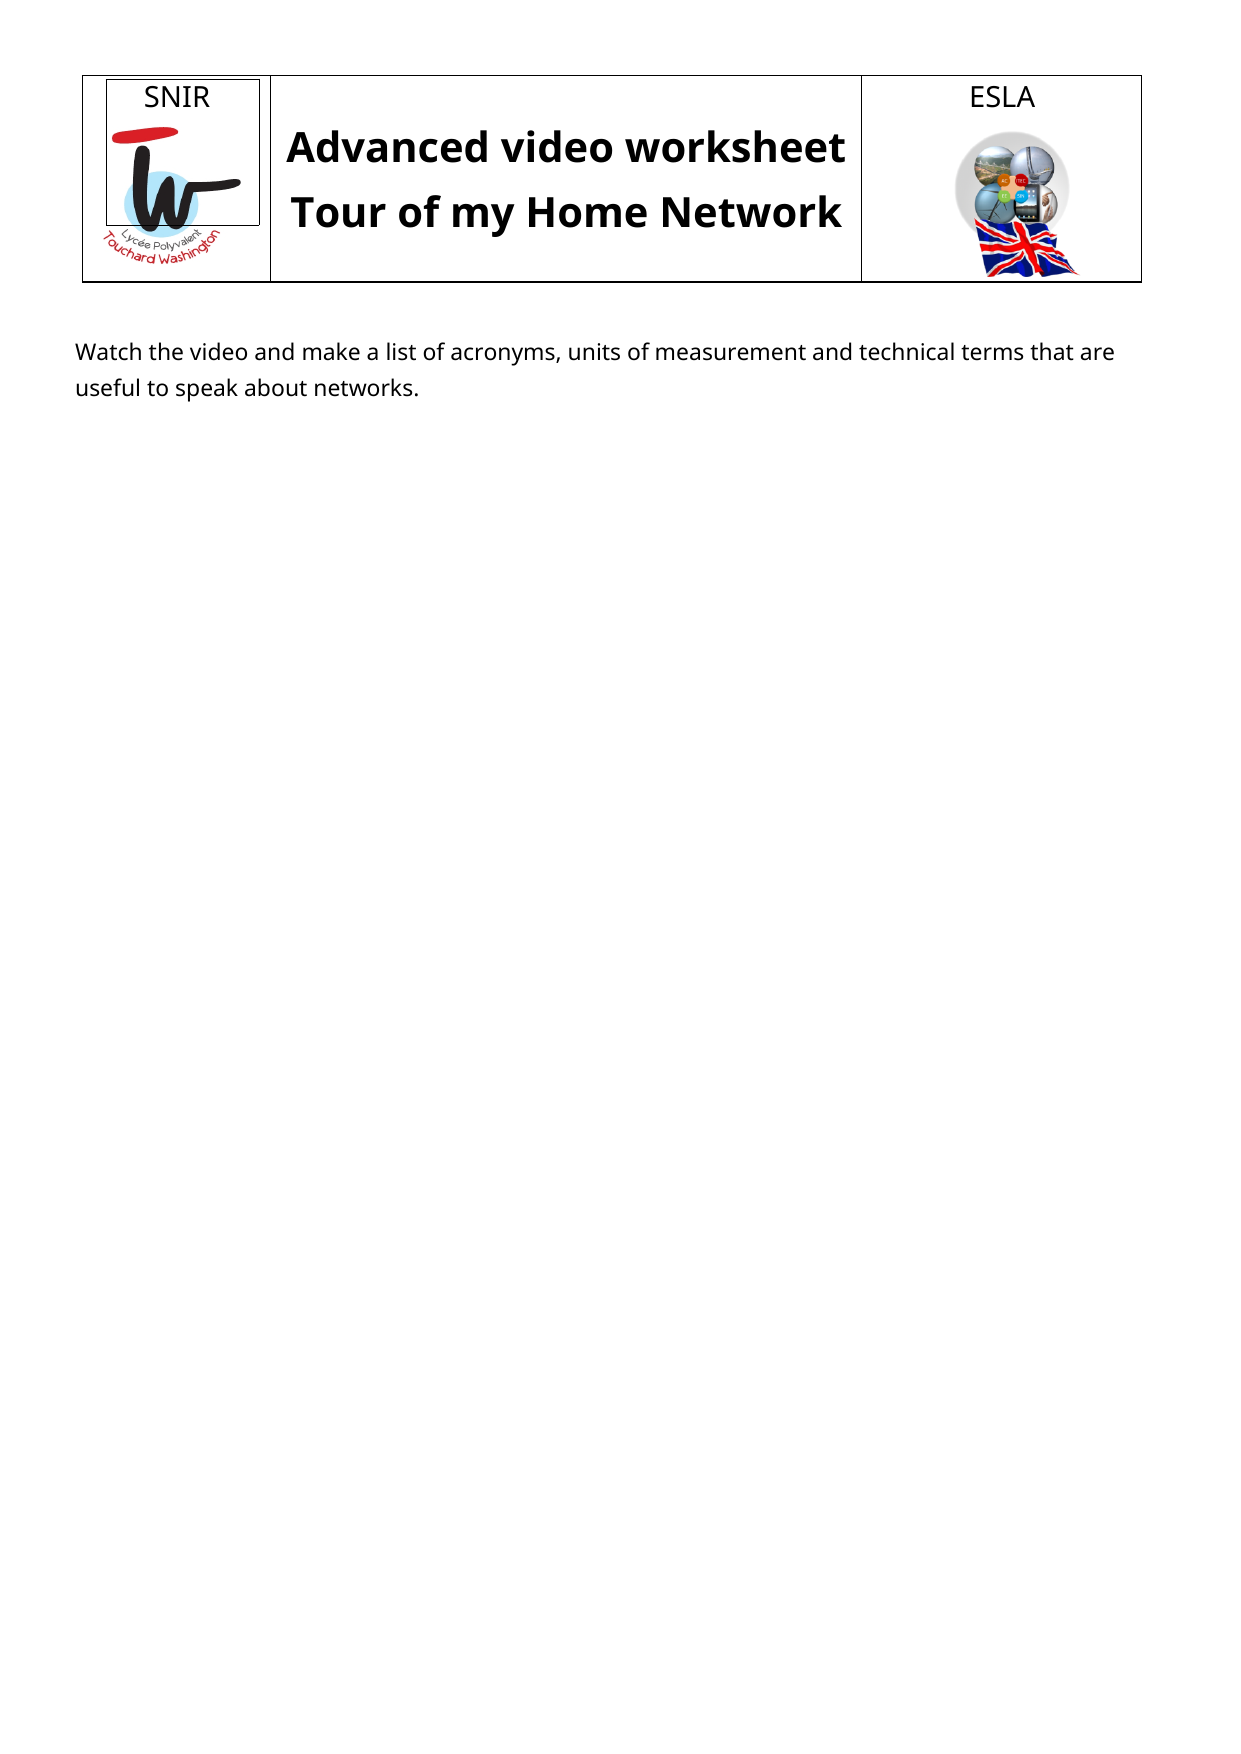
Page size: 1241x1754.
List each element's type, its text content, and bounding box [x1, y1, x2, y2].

text Watch the video and make a list of acronyms, units of measurement and technical terms that are useful to speak about networks. [75, 336, 1165, 403]
table_header ESLA [862, 76, 1141, 281]
table_header SNIR [83, 76, 270, 281]
table_header Advanced video worksheet Tour of my Home Network [271, 76, 861, 281]
picture [953, 129, 1081, 277]
